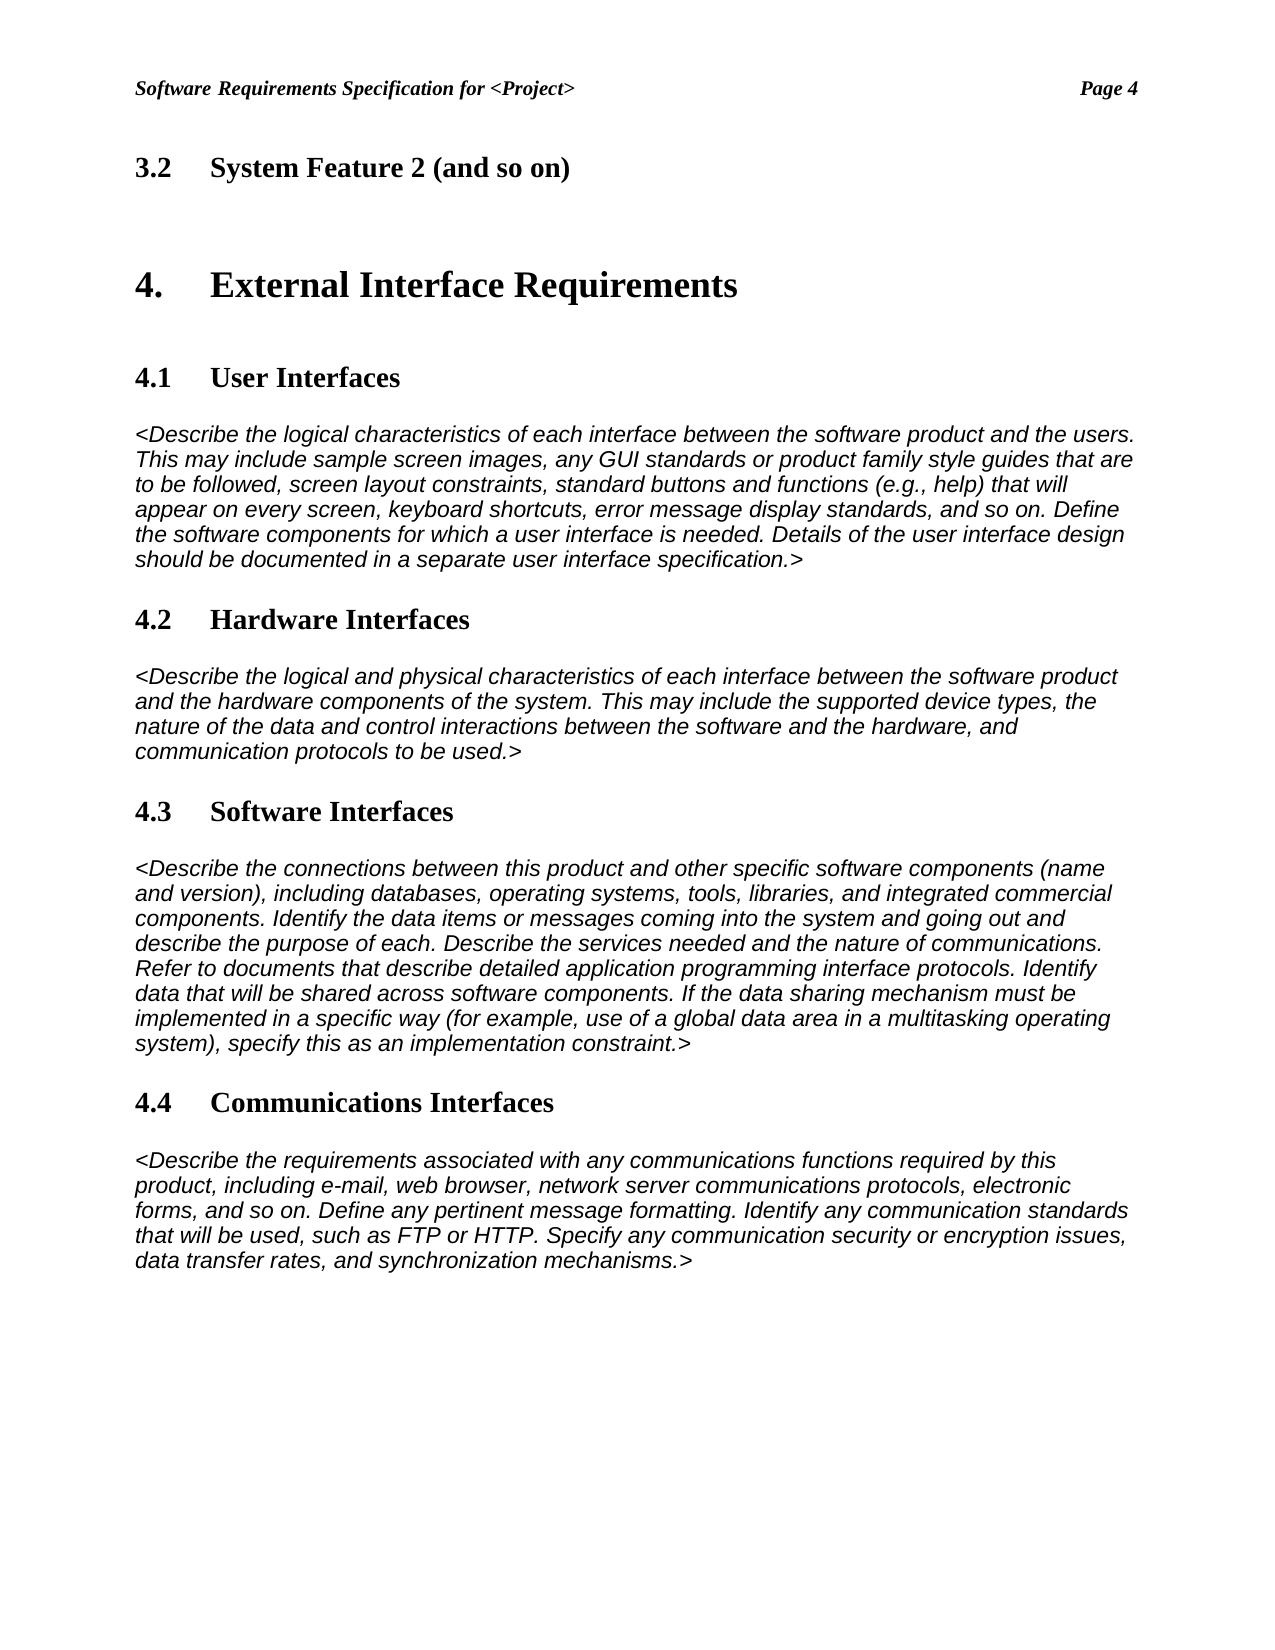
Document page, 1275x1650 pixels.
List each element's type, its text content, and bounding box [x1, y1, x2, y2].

subtitle System Feature 2 (and so on) [135, 150, 1140, 183]
text <Describe the logical characteristics of each interface between the software product and the users. This may include sample screen images, any GUI standards or product family style guides that are to be followed, screen layout constraints, standard buttons and functions (e.g., help) that will appear on every screen, keyboard shortcuts, error message display standards, and so on. Define the software components for which a user interface is needed. Details of the user interface design should be documented in a separate user interface specification.> [135, 423, 1140, 573]
text <Describe the connections between this product and other specific software components (name and version), including databases, operating systems, tools, libraries, and integrated commercial components. Identify the data items or messages coming into the system and going out and describe the purpose of each. Describe the services needed and the nature of communications. Refer to documents that describe detailed application programming interface protocols. Identify data that will be shared across software components. If the data sharing mechanism must be implemented in a specific way (for example, use of a global data area in a multitasking operating system), specify this as an implementation constraint.> [135, 856, 1140, 1056]
subtitle External Interface Requirements [135, 263, 1140, 306]
text <Describe the logical and physical characteristics of each interface between the software product and the hardware components of the system. This may include the supported device types, the nature of the data and control interactions between the software and the hardware, and communication protocols to be used.> [135, 664, 1140, 764]
subtitle Hardware Interfaces [135, 602, 1140, 635]
subtitle Communications Interfaces [135, 1086, 1140, 1119]
text <Describe the requirements associated with any communications functions required by this product, including e-mail, web browser, network server communications protocols, electronic forms, and so on. Define any pertinent message formatting. Identify any communication standards that will be used, such as FTP or HTTP. Specify any communication security or encryption issues, data transfer rates, and synchronization mechanisms.> [135, 1148, 1140, 1273]
subtitle Software Interfaces [135, 794, 1140, 827]
subtitle User Interfaces [135, 360, 1140, 393]
